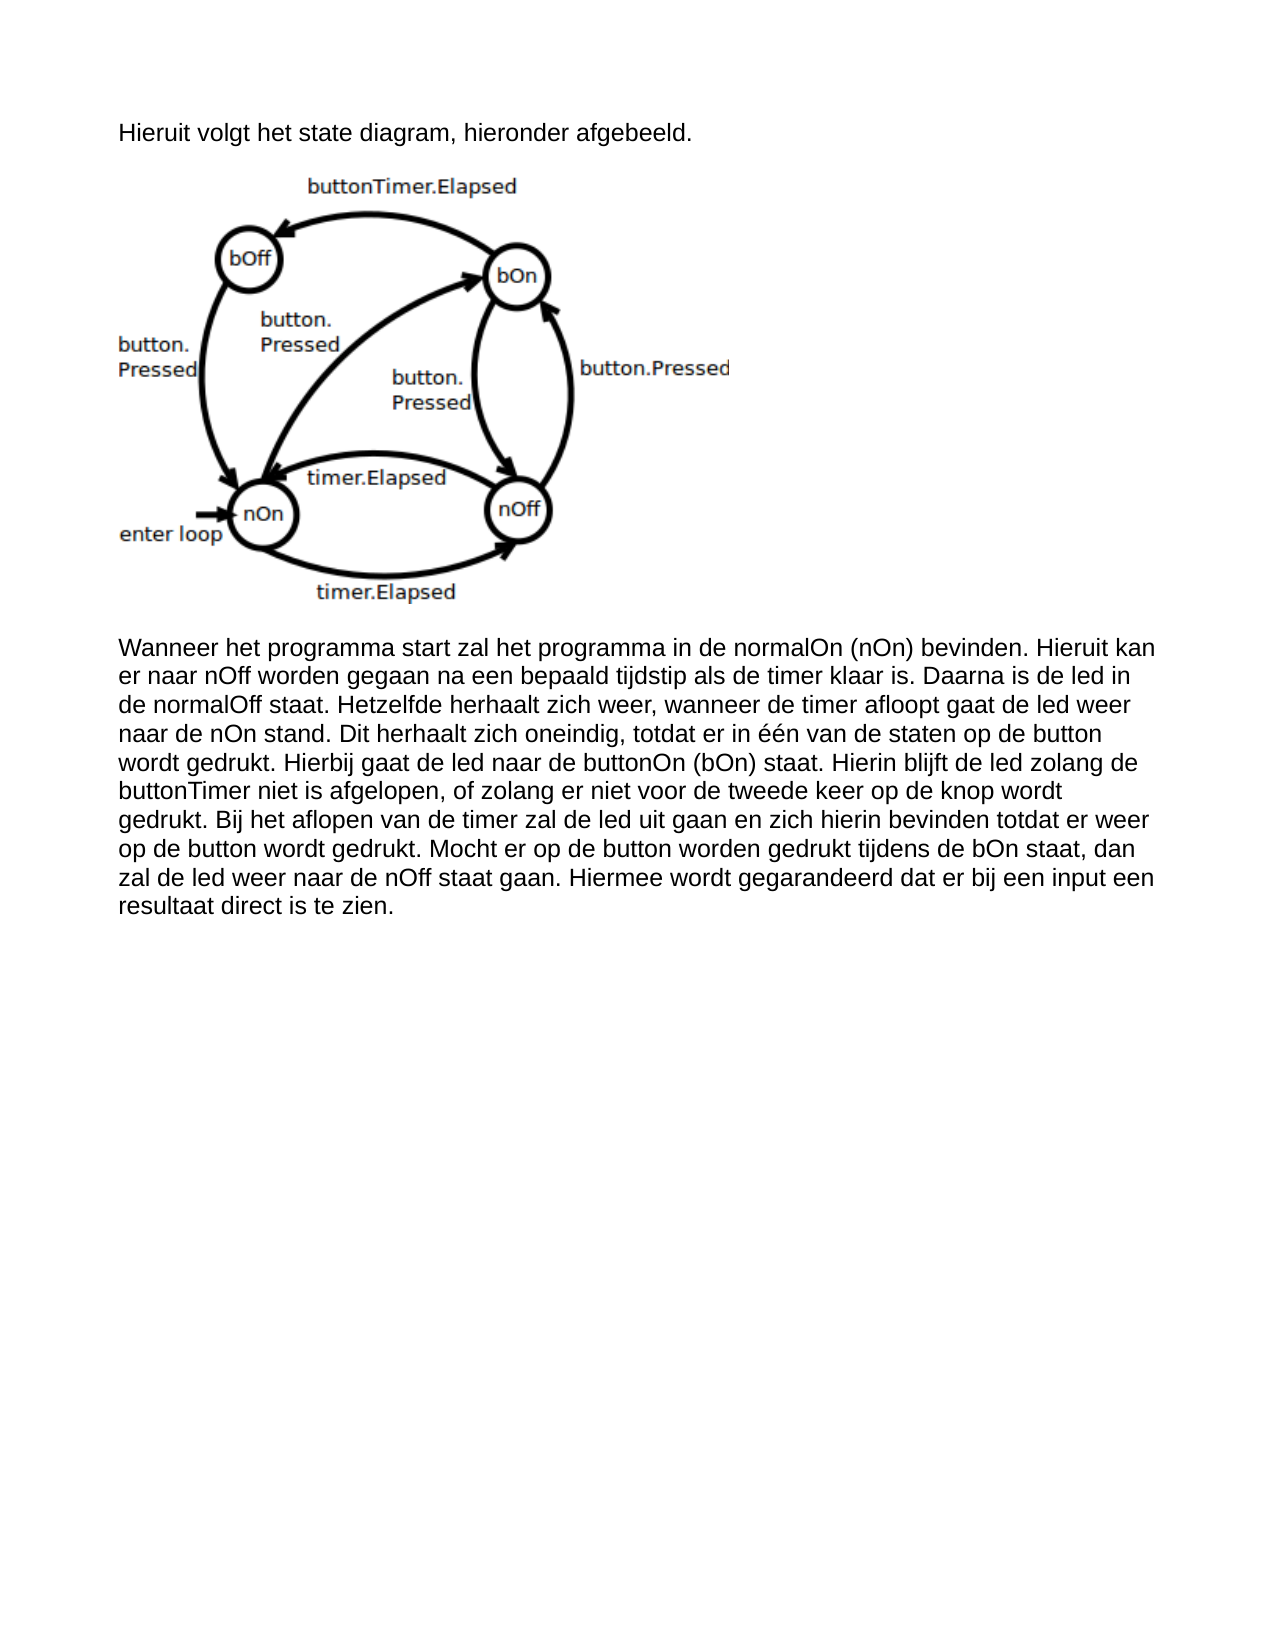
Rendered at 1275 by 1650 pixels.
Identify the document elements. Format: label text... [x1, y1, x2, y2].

text Hieruit volgt het state diagram, hieronder afgebeeld. [118, 118, 1157, 147]
picture [118, 175, 729, 604]
text Wanneer het programma start zal het programma in de normalOn (nOn) bevinden. Hieruit kan er naar nOff worden gegaan na een bepaald tijdstip als de timer klaar is. Daarna is de led in de normalOff staat. Hetzelfde herhaalt zich weer, wanneer de timer afloopt gaat de led weer naar de nOn stand. Dit herhaalt zich oneindig, totdat er in één van de staten op de button wordt gedrukt. Hierbij gaat de led naar de buttonOn (bOn) staat. Hierin blijft de led zolang de buttonTimer niet is afgelopen, of zolang er niet voor de tweede keer op de knop wordt gedrukt. Bij het aflopen van de timer zal de led uit gaan en zich hierin bevinden totdat er weer op de button wordt gedrukt. Mocht er op de button worden gedrukt tijdens de bOn staat, dan zal de led weer naar de nOff staat gaan. Hiermee wordt gegarandeerd dat er bij een input een resultaat direct is te zien. [118, 632, 1157, 920]
